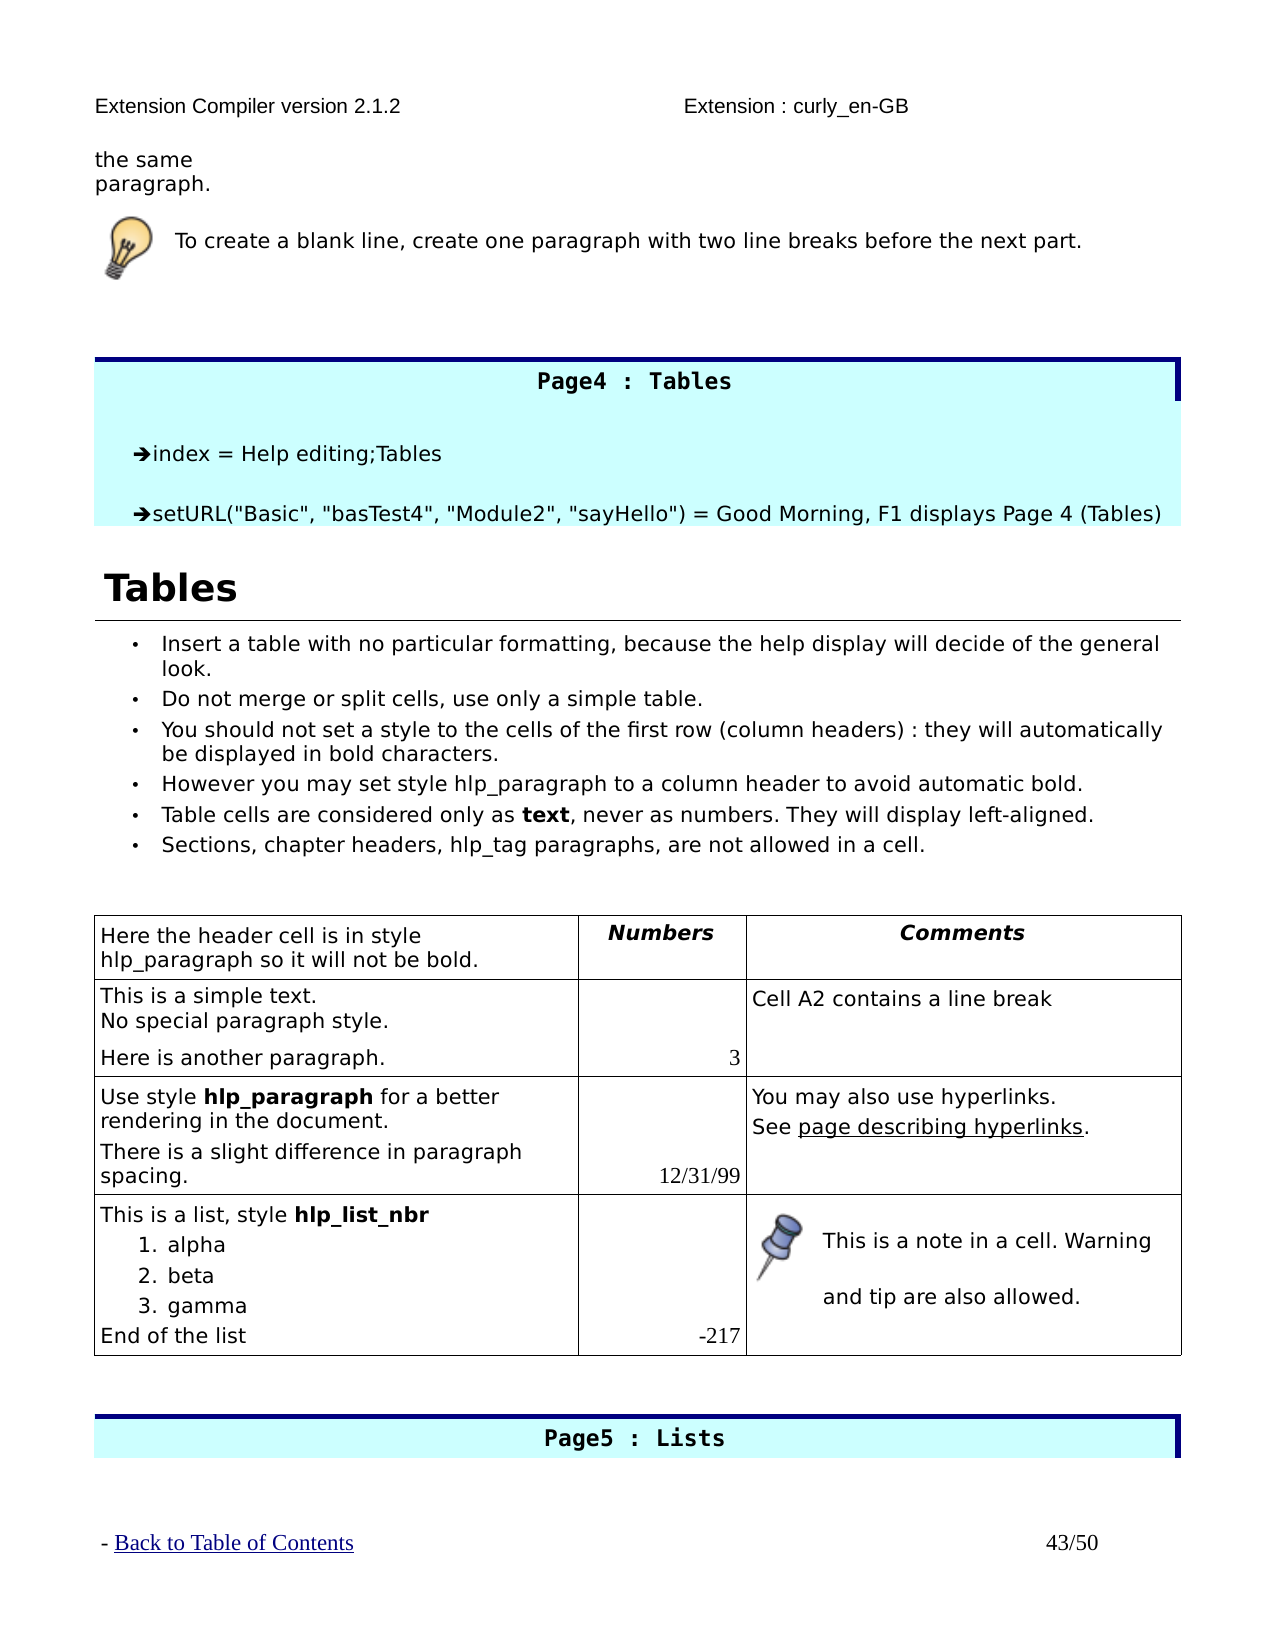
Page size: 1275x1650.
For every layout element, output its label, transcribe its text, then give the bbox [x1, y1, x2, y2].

text Tables [94, 557, 1181, 620]
table_header Comments [747, 916, 1181, 978]
table_cell -217 [579, 1195, 746, 1354]
list You should not set a style to the cells of the first row (column headers) : they will automatically be displayed in bold characters. [132, 717, 1181, 766]
table_header Here the header cell is in style hlp_paragraph so it will not be bold. [95, 916, 578, 978]
list Insert a table with no particular formatting, because the help display will decide of the general look. [132, 632, 1181, 681]
list Sections, chapter headers, hlp_tag paragraphs, are not allowed in a cell. [132, 833, 1181, 857]
table_cell This is a list, style hlp_list_nbr alpha beta gamma End of the list [95, 1195, 578, 1354]
table_cell 31.12.99 [579, 1077, 746, 1194]
table_cell Use style hlp_paragraph for a better rendering in the document. There is a slight difference in paragraph spacing. [95, 1077, 578, 1194]
text Page4 : Tables [94, 358, 1175, 401]
table_cell 3 [579, 980, 746, 1076]
table_header Numbers [579, 916, 746, 978]
list Do not merge or split cells, use only a simple table. [132, 687, 1181, 712]
list However you may set style hlp_paragraph to a column header to avoid automatic bold. [132, 772, 1181, 797]
list Table cells are considered only as text, never as numbers. They will display left-aligned. [132, 803, 1181, 827]
text Page5 : Lists [94, 1415, 1175, 1458]
table_cell Cell A2 contains a line break [747, 980, 1181, 1076]
picture [752, 1212, 808, 1284]
picture [95, 212, 163, 285]
list setURL("Basic", "basTest4", "Module2", "sayHello") = Good Morning, F1 displays Page 4 (Tables) [94, 502, 1181, 526]
list To create a blank line, create one paragraph with two line breaks before the next part. [94, 211, 1181, 286]
list index = Help editing;Tables [94, 442, 1181, 466]
text the same paragraph. [94, 147, 1181, 196]
table_cell This is a simple text. No special paragraph style. Here is another paragraph. [95, 980, 578, 1076]
table_cell This is a note in a cell. Warning and tip are also allowed. [747, 1195, 1181, 1354]
table_cell You may also use hyperlinks. See page describing hyperlinks. [747, 1077, 1181, 1194]
